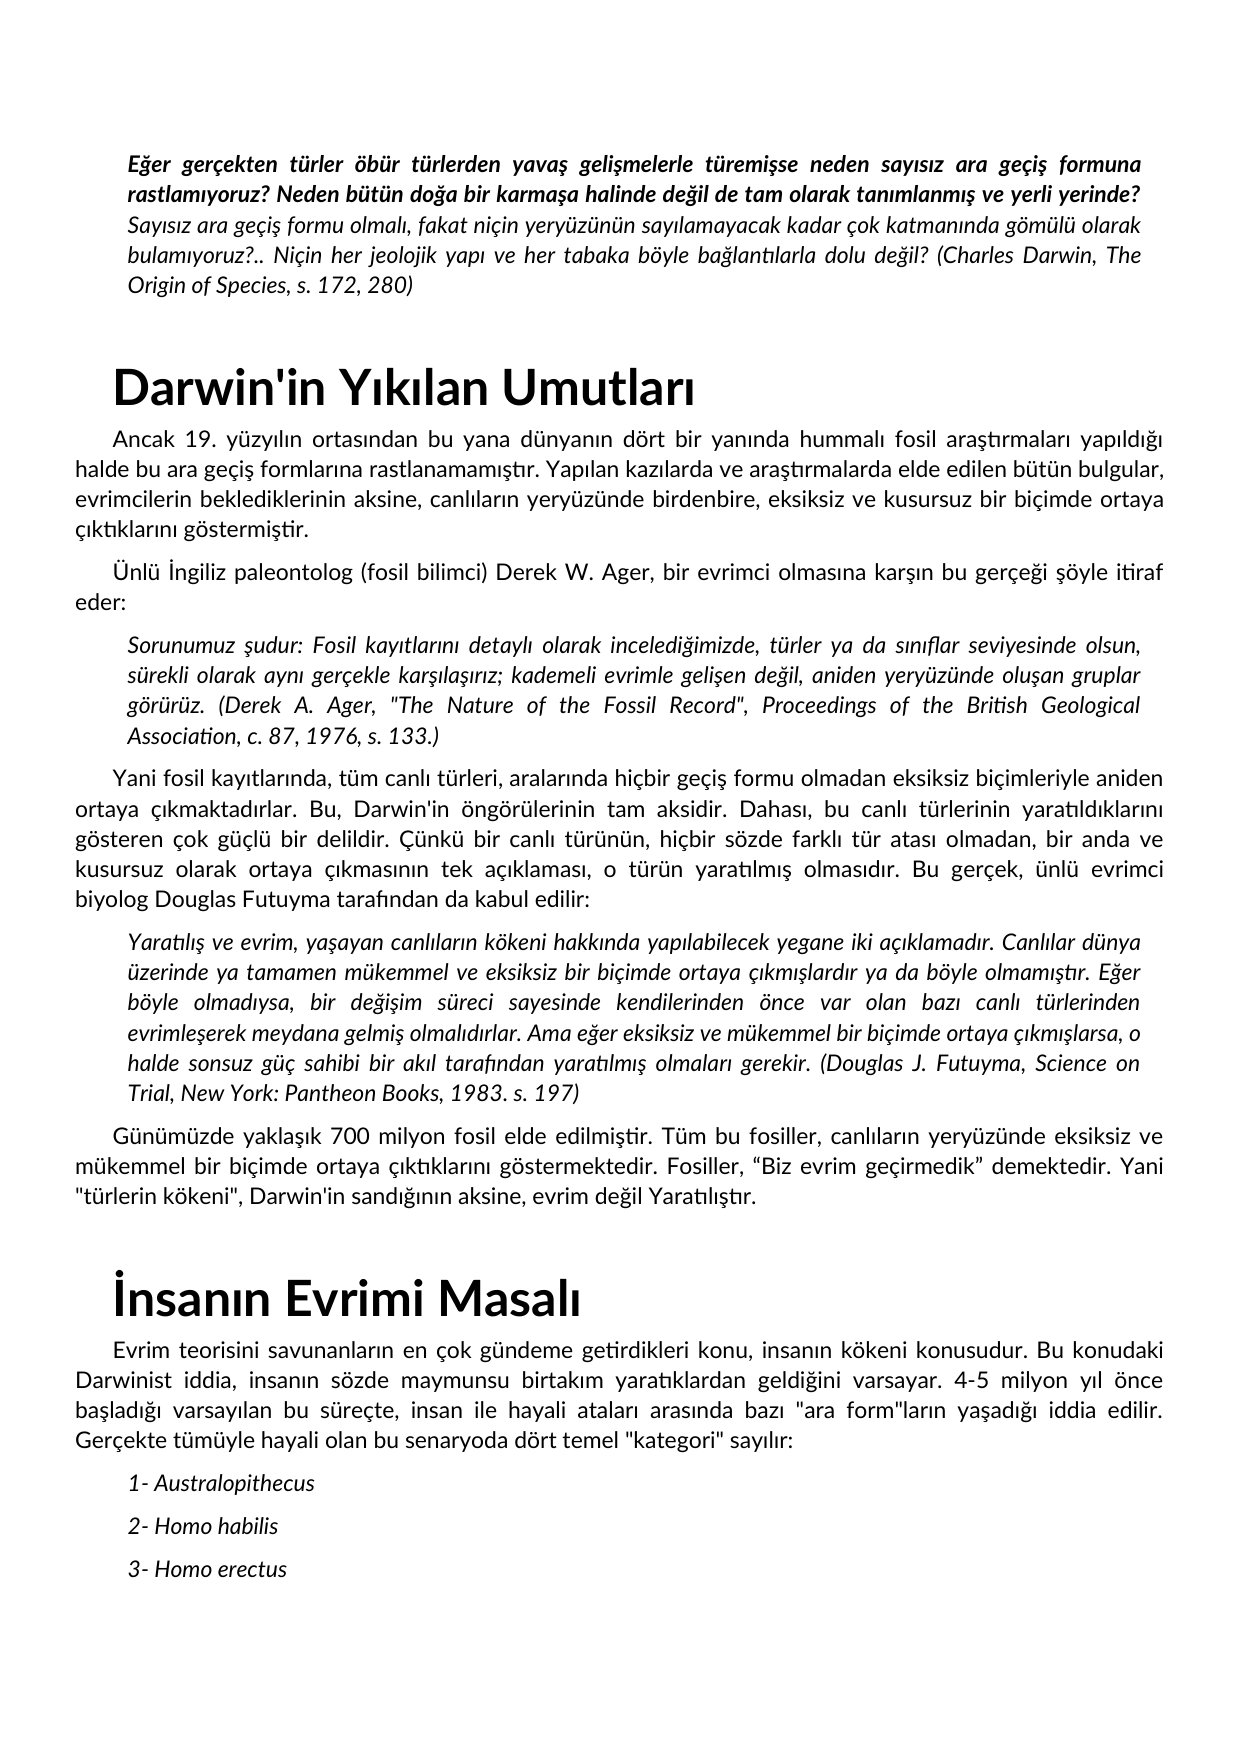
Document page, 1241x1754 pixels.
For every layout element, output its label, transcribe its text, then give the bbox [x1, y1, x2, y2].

subtitle İnsanın Evrimi Masalı [112, 1267, 1165, 1327]
text Ancak 19. yüzyılın ortasından bu yana dünyanın dört bir yanında hummalı fosil araştırmaları yapıldığı halde bu ara geçiş formlarına rastlanamamıştır. Yapılan kazılarda ve araştırmalarda elde edilen bütün bulgular, evrimcilerin beklediklerinin aksine, canlıların yeryüzünde birdenbire, eksiksiz ve kusursuz bir biçimde ortaya çıktıklarını göstermiştir. [75, 424, 1165, 543]
text Ünlü İngiliz paleontolog (fosil bilimci) Derek W. Ager, bir evrimci olmasına karşın bu gerçeği şöyle itiraf eder: [75, 558, 1165, 616]
text Yani fosil kayıtlarında, tüm canlı türleri, aralarında hiçbir geçiş formu olmadan eksiksiz biçimleriyle aniden ortaya çıkmaktadırlar. Bu, Darwin'in öngörülerinin tam aksidir. Dahası, bu canlı türlerinin yaratıldıklarını gösteren çok güçlü bir delildir. Çünkü bir canlı türünün, hiçbir sözde farklı tür atası olmadan, bir anda ve kusursuz olarak ortaya çıkmasının tek açıklaması, o türün yaratılmış olmasıdır. Bu gerçek, ünlü evrimci biyolog Douglas Futuyma tarafından da kabul edilir: [75, 764, 1165, 912]
text Günümüzde yaklaşık 700 milyon fosil elde edilmiştir. Tüm bu fosiller, canlıların yeryüzünde eksiksiz ve mükemmel bir biçimde ortaya çıktıklarını göstermektedir. Fosiller, “Biz evrim geçirmedik” demektedir. Yani "türlerin kökeni", Darwin'in sandığının aksine, evrim değil Yaratılıştır. [75, 1121, 1165, 1209]
text 2- Homo habilis [127, 1512, 1143, 1539]
text Eğer gerçekten türler öbür türlerden yavaş gelişmelerle türemişse neden sayısız ara geçiş formuna rastlamıyoruz? Neden bütün doğa bir karmaşa halinde değil de tam olarak tanımlanmış ve yerli yerinde? Sayısız ara geçiş formu olmalı, fakat niçin yeryüzünün sayılamayacak kadar çok katmanında gömülü olarak bulamıyoruz?.. Niçin her jeolojik yapı ve her tabaka böyle bağlantılarla dolu değil? (Charles Darwin, The Origin of Species, s. 172, 280) [127, 150, 1143, 298]
text 3- Homo erectus [127, 1554, 1143, 1582]
text Evrim teorisini savunanların en çok gündeme getirdikleri konu, insanın kökeni konusudur. Bu konudaki Darwinist iddia, insanın sözde maymunsu birtakım yaratıklardan geldiğini varsayar. 4-5 milyon yıl önce başladığı varsayılan bu süreçte, insan ile hayali ataları arasında bazı "ara form"ların yaşadığı iddia edilir. Gerçekte tümüyle hayali olan bu senaryoda dört temel "kategori" sayılır: [75, 1336, 1165, 1454]
text Yaratılış ve evrim, yaşayan canlıların kökeni hakkında yapılabilecek yegane iki açıklamadır. Canlılar dünya üzerinde ya tamamen mükemmel ve eksiksiz bir biçimde ortaya çıkmışlardır ya da böyle olmamıştır. Eğer böyle olmadıysa, bir değişim süreci sayesinde kendilerinden önce var olan bazı canlı türlerinden evrimleşerek meydana gelmiş olmalıdırlar. Ama eğer eksiksiz ve mükemmel bir biçimde ortaya çıkmışlarsa, o halde sonsuz güç sahibi bir akıl tarafından yaratılmış olmaları gerekir. (Douglas J. Futuyma, Science on Trial, New York: Pantheon Books, 1983. s. 197) [127, 928, 1143, 1106]
subtitle Darwin'in Yıkılan Umutları [112, 356, 1165, 416]
text Sorunumuz şudur: Fosil kayıtlarını detaylı olarak incelediğimizde, türler ya da sınıflar seviyesinde olsun, sürekli olarak aynı gerçekle karşılaşırız; kademeli evrimle gelişen değil, aniden yeryüzünde oluşan gruplar görürüz. (Derek A. Ager, "The Nature of the Fossil Record", Proceedings of the British Geological Association, c. 87, 1976, s. 133.) [127, 631, 1143, 749]
text 1- Australopithecus [127, 1469, 1143, 1496]
